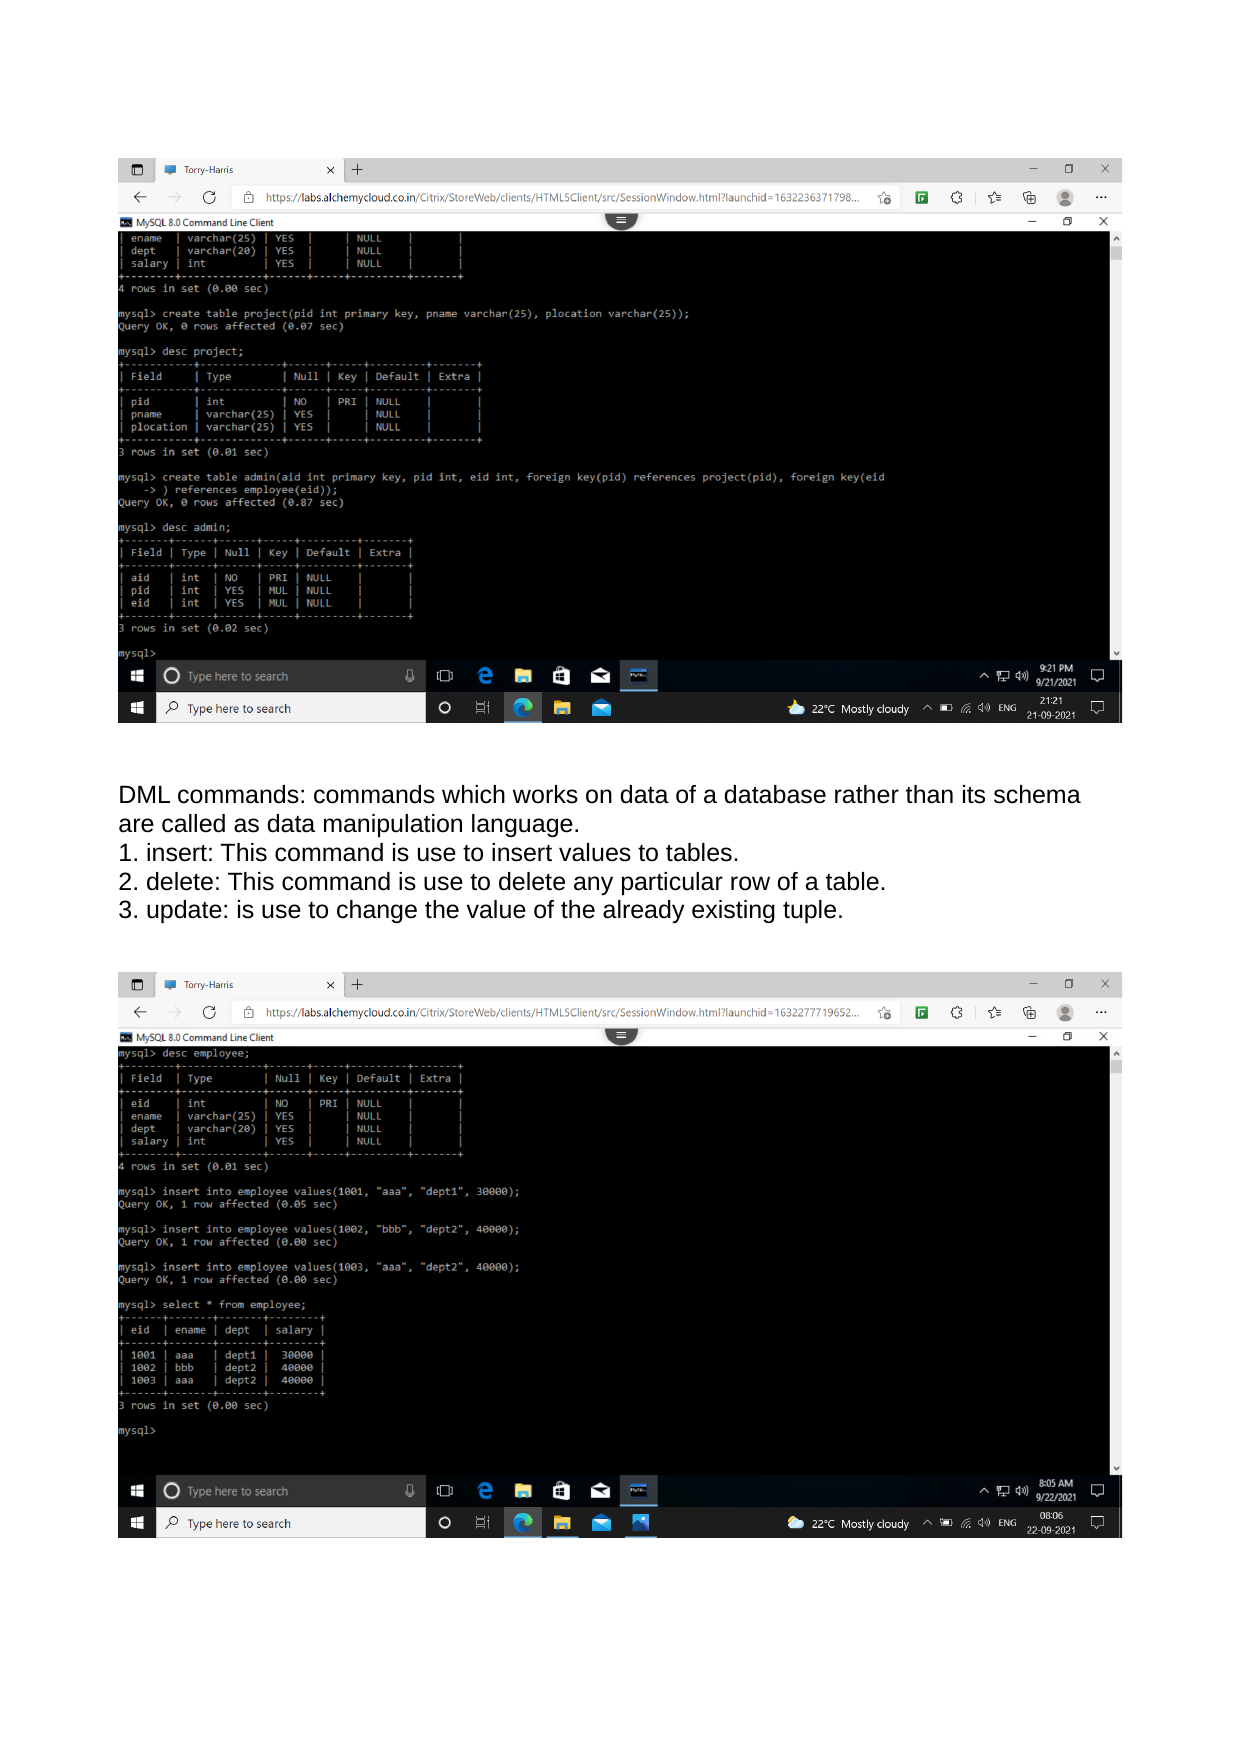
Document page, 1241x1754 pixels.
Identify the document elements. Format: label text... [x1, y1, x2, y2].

picture [118, 158, 1123, 723]
text 2. delete: This command is use to delete any particular row of a table. [118, 866, 1122, 895]
text 1. insert: This command is use to insert values to tables. [118, 838, 1122, 866]
text DML commands: commands which works on data of a database rather than its schema are called as data manipulation language. [118, 780, 1122, 838]
picture [118, 972, 1123, 1538]
text 3. update: is use to change the value of the already existing tuple. [118, 895, 1122, 924]
